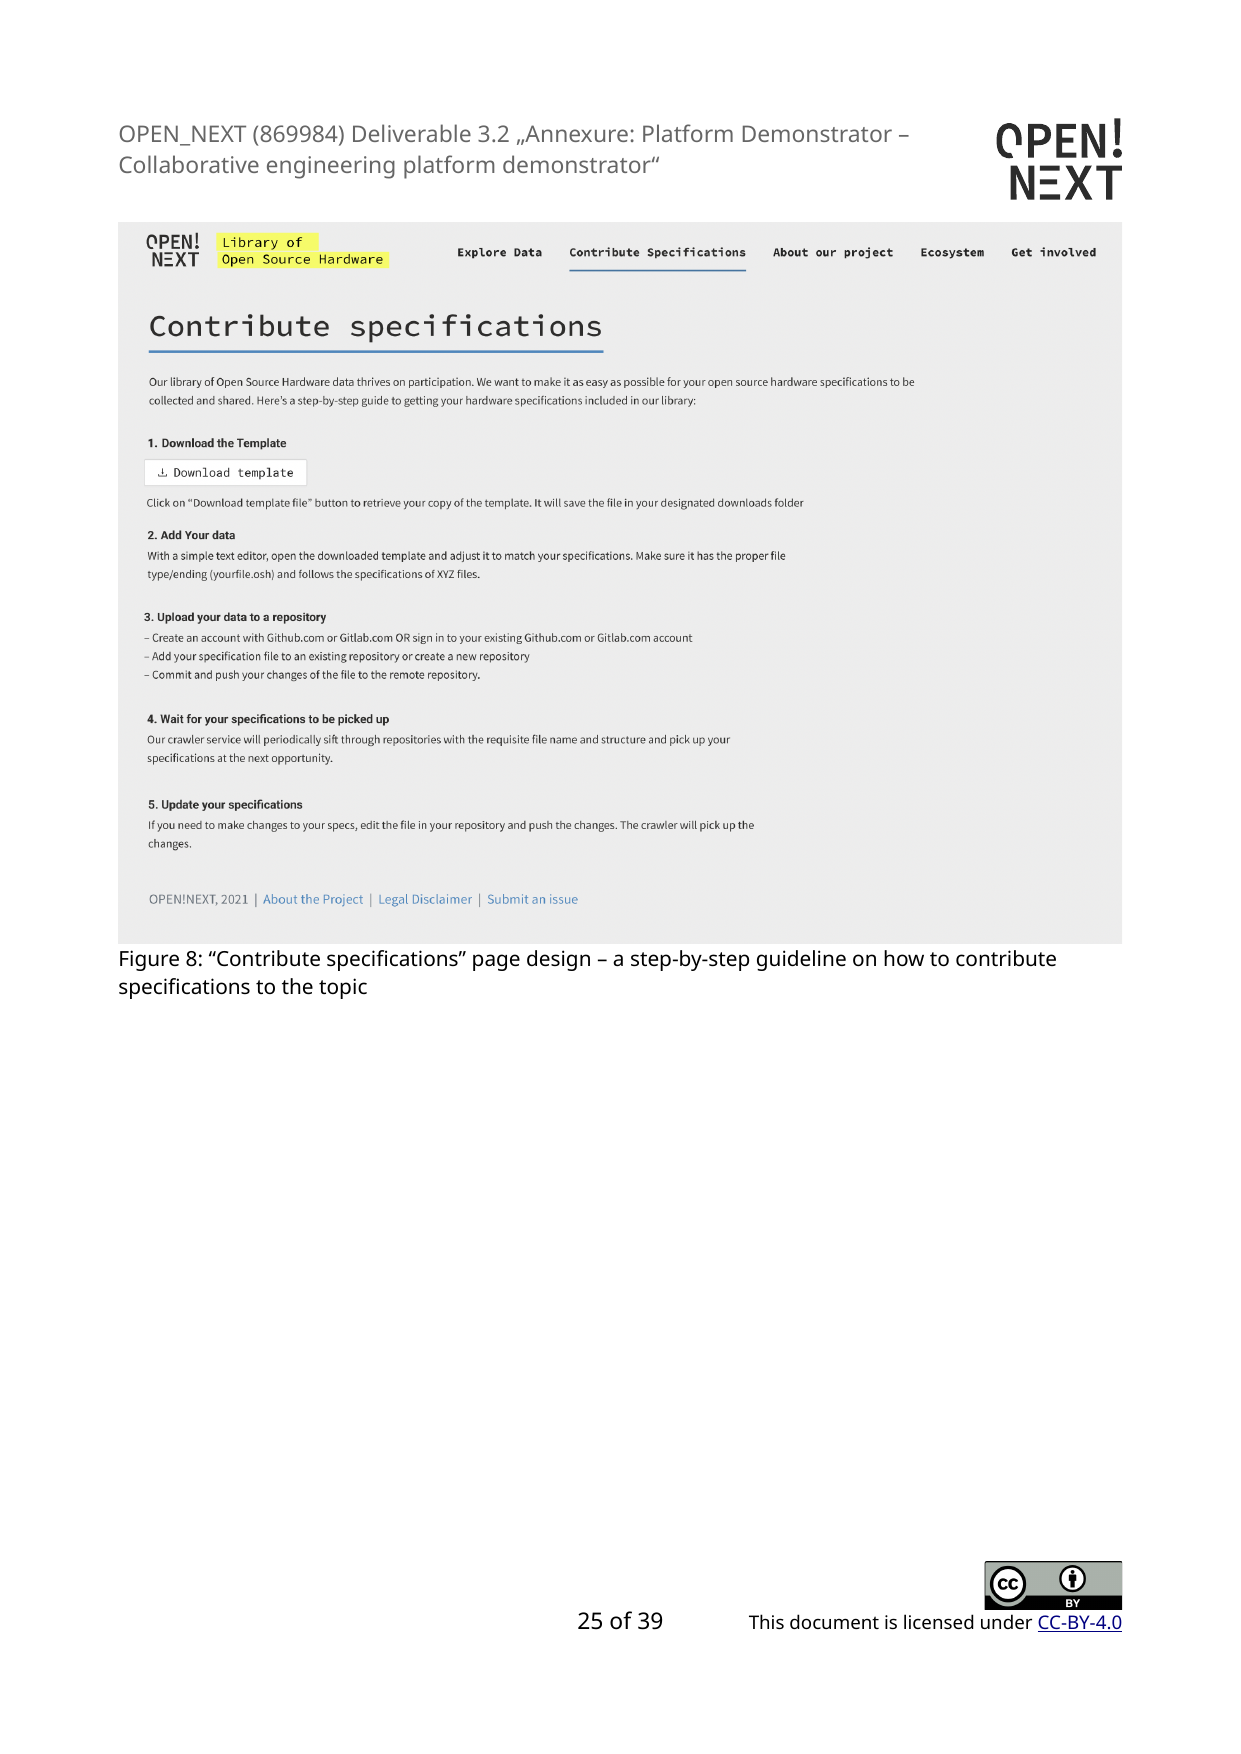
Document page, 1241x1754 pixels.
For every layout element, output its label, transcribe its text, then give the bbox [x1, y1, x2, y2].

picture [984, 1561, 1123, 1610]
picture [118, 222, 1123, 944]
text Figure 8: “Contribute specifications” page design – a step-by-step guideline on how to contribute specifications to the topic [118, 944, 1122, 1001]
